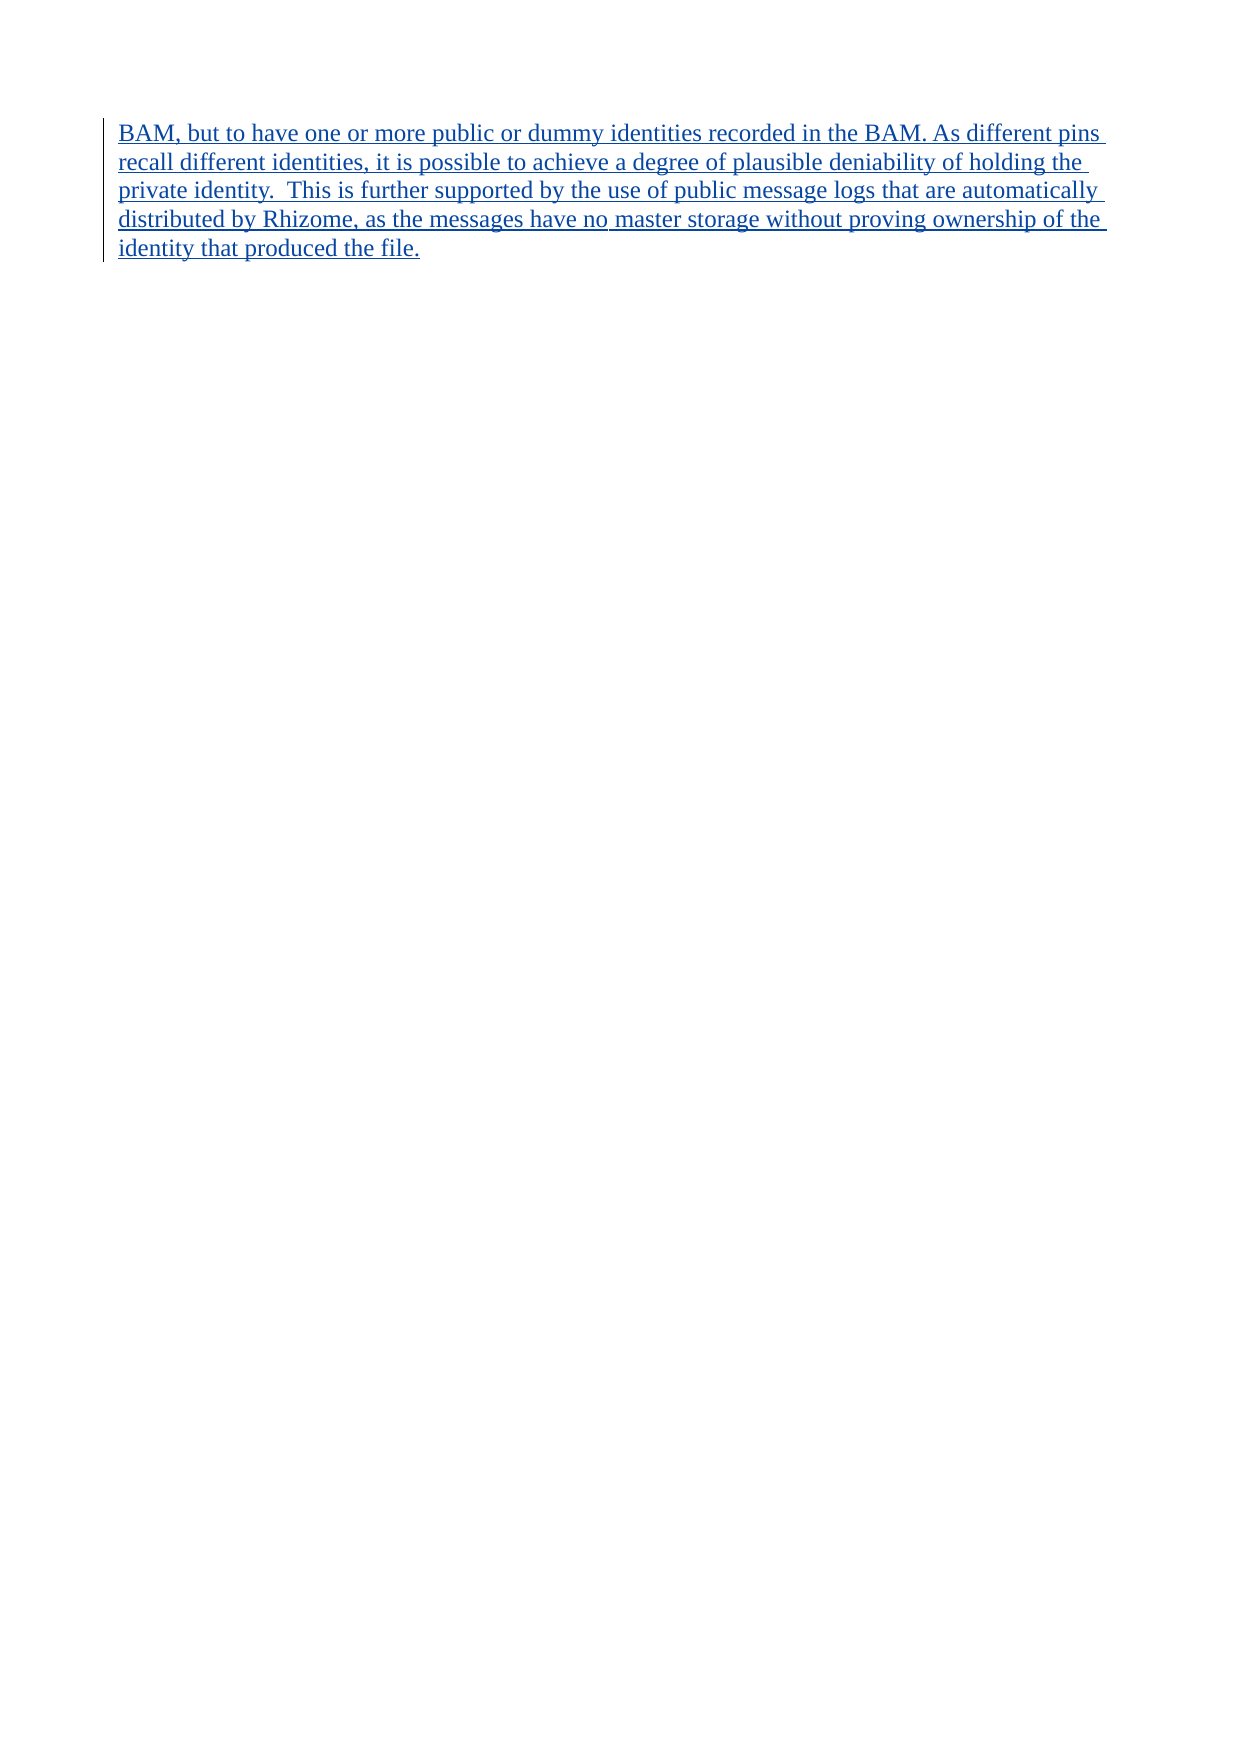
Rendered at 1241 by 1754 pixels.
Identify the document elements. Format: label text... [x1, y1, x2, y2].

text BAM, but to have one or more public or dummy identities recorded in the BAM. As different pins recall different identities, it is possible to achieve a degree of plausible deniability of holding the private identity. This is further supported by the use of public message logs that are automatically distributed by Rhizome, as the messages have no master storage without proving ownership of the identity that produced the file. [118, 118, 1122, 262]
